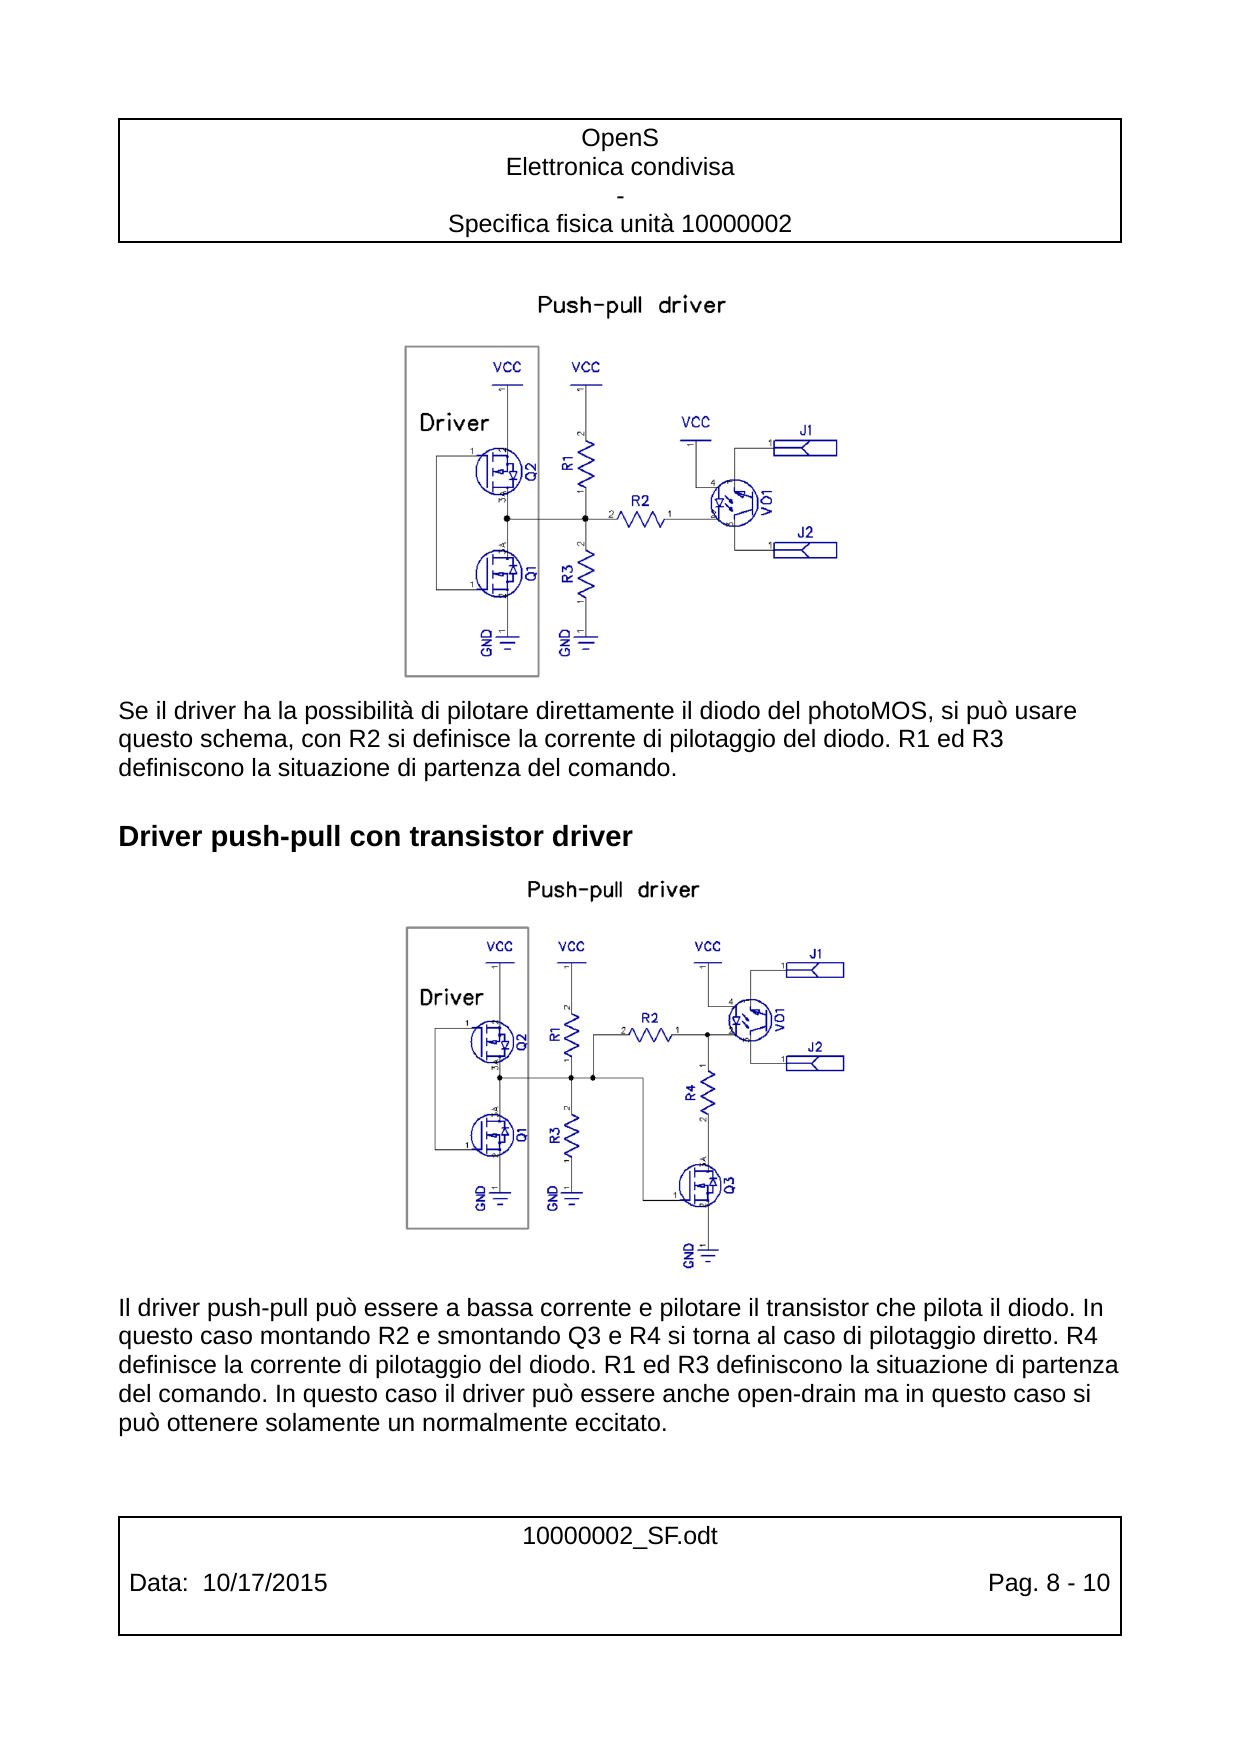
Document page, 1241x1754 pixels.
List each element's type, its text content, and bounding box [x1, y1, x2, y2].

subtitle Driver push-pull con transistor driver [118, 819, 1122, 853]
text Il driver push-pull può essere a bassa corrente e pilotare il transistor che pilota il diodo. In questo caso montando R2 e smontando Q3 e R4 si torna al caso di pilotaggio diretto. R4 definisce la corrente di pilotaggio del diodo. R1 ed R3 definiscono la situazione di partenza del comando. In questo caso il driver può essere anche open-drain ma in questo caso si può ottenere solamente un normalmente eccitato. [118, 866, 1122, 1436]
picture [382, 865, 859, 1293]
text Se il driver ha la possibilità di pilotare direttamente il diodo del photoMOS, si può usare questo schema, con R2 si definisce la corrente di pilotaggio del diodo. R1 ed R3 definiscono la situazione di partenza del comando. [118, 273, 1122, 782]
picture [380, 272, 861, 696]
